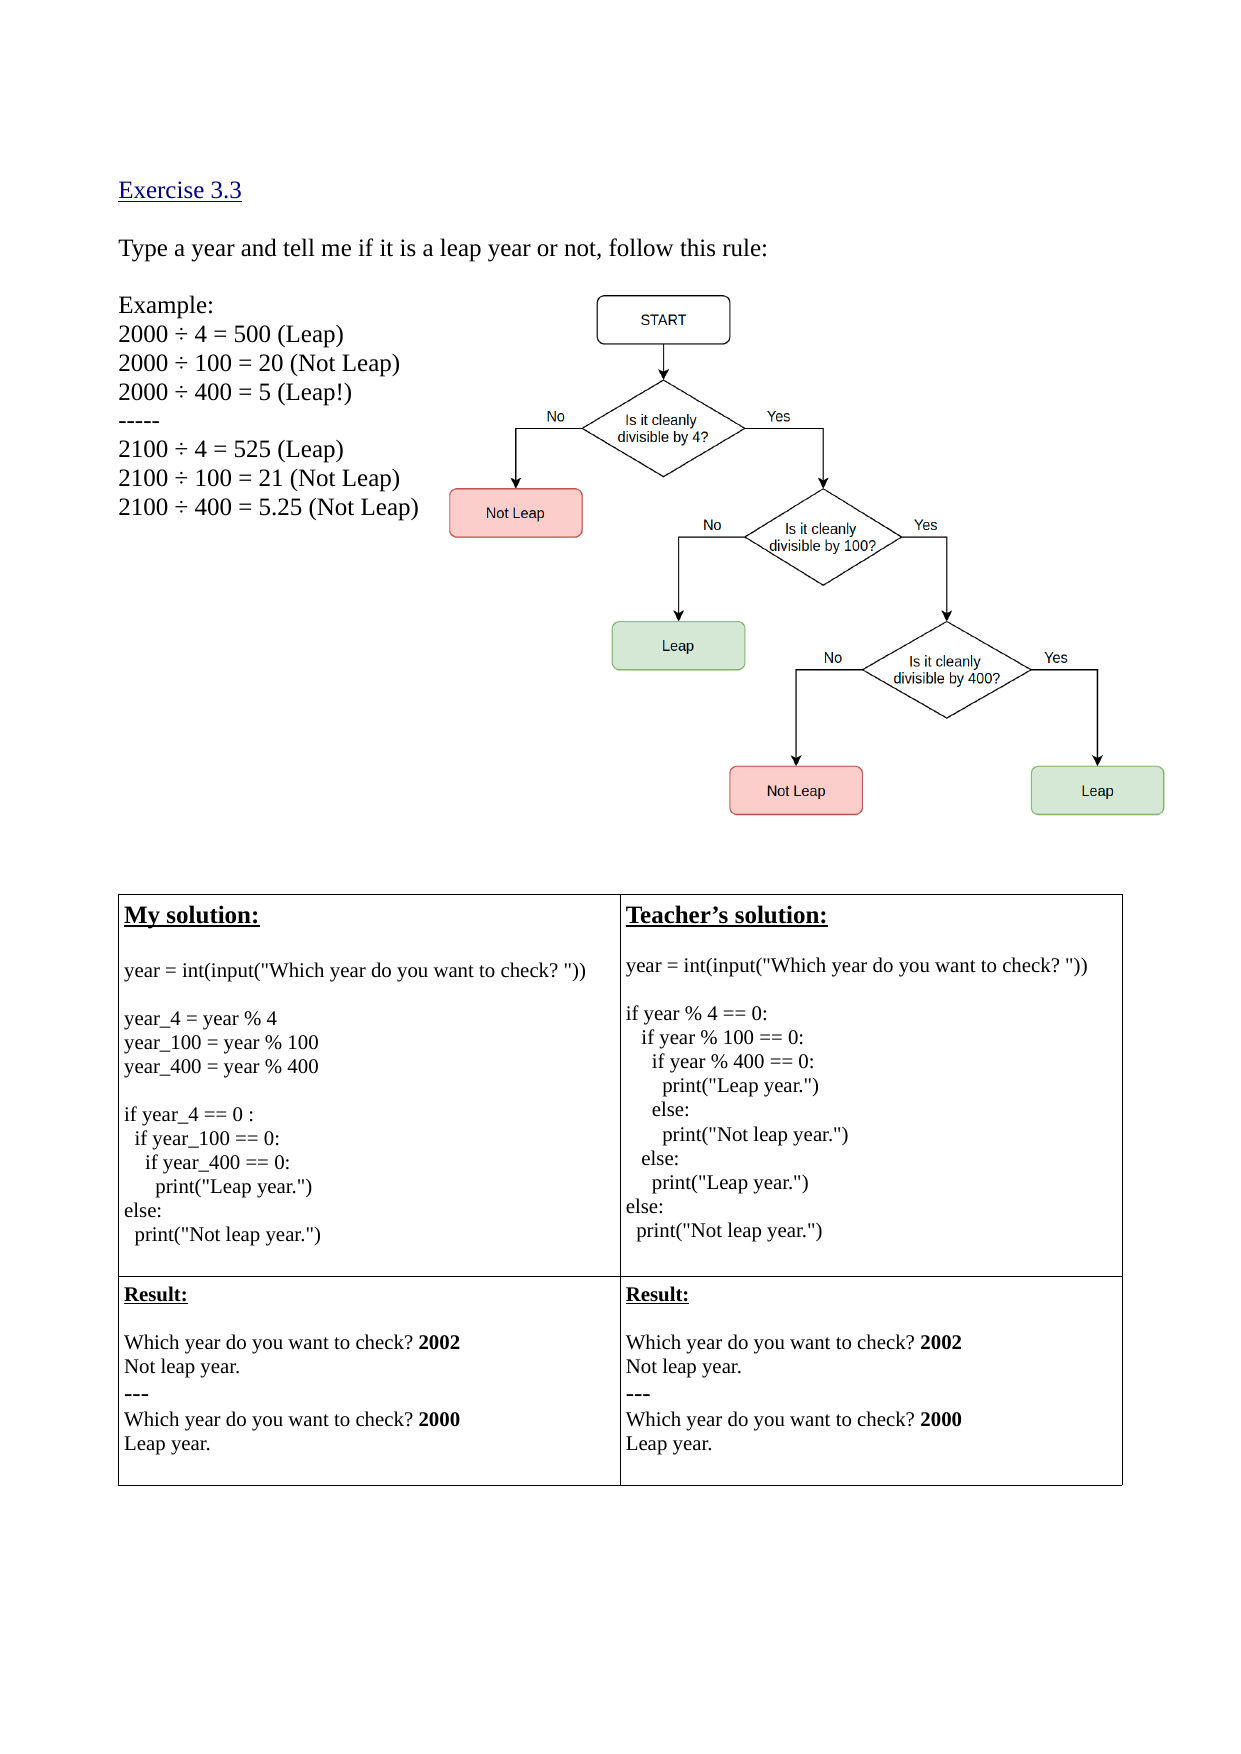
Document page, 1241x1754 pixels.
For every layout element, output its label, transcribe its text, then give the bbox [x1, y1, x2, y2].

table_header Teacher’s solution: year = int(input("Which year do you want to check? ")) if year % 4 == 0: if year % 100 == 0: if year % 400 == 0: print("Leap year.") else: print("Not leap year.") else: print("Leap year.") else: print("Not leap year.") [621, 895, 1122, 1276]
text 2100 ÷ 400 = 5.25 (Not Leap) [118, 492, 449, 521]
text ----- [118, 406, 449, 434]
table_cell Result: Which year do you want to check? 2002 Not leap year. --- Which year do you want to check? 2000 Leap year. [621, 1277, 1122, 1485]
text Example: [118, 291, 449, 319]
text 2100 ÷ 100 = 21 (Not Leap) [118, 463, 449, 492]
table_cell Result: Which year do you want to check? 2002 Not leap year. --- Which year do you want to check? 2000 Leap year. [119, 1277, 620, 1485]
text 2100 ÷ 4 = 525 (Leap) [118, 434, 449, 463]
text Exercise 3.3 [118, 176, 1122, 204]
text 2000 ÷ 100 = 20 (Not Leap) [118, 348, 449, 377]
table_header My solution: year = int(input("Which year do you want to check? ")) year_4 = year % 4 year_100 = year % 100 year_400 = year % 400 if year_4 == 0 : if year_100 == 0: if year_400 == 0: print("Leap year.") else: print("Not leap year.") [119, 895, 620, 1276]
picture [449, 286, 1166, 819]
text 2000 ÷ 4 = 500 (Leap) [118, 319, 449, 348]
text 2000 ÷ 400 = 5 (Leap!) [118, 377, 449, 406]
text Type a year and tell me if it is a leap year or not, follow this rule: [118, 233, 1122, 262]
